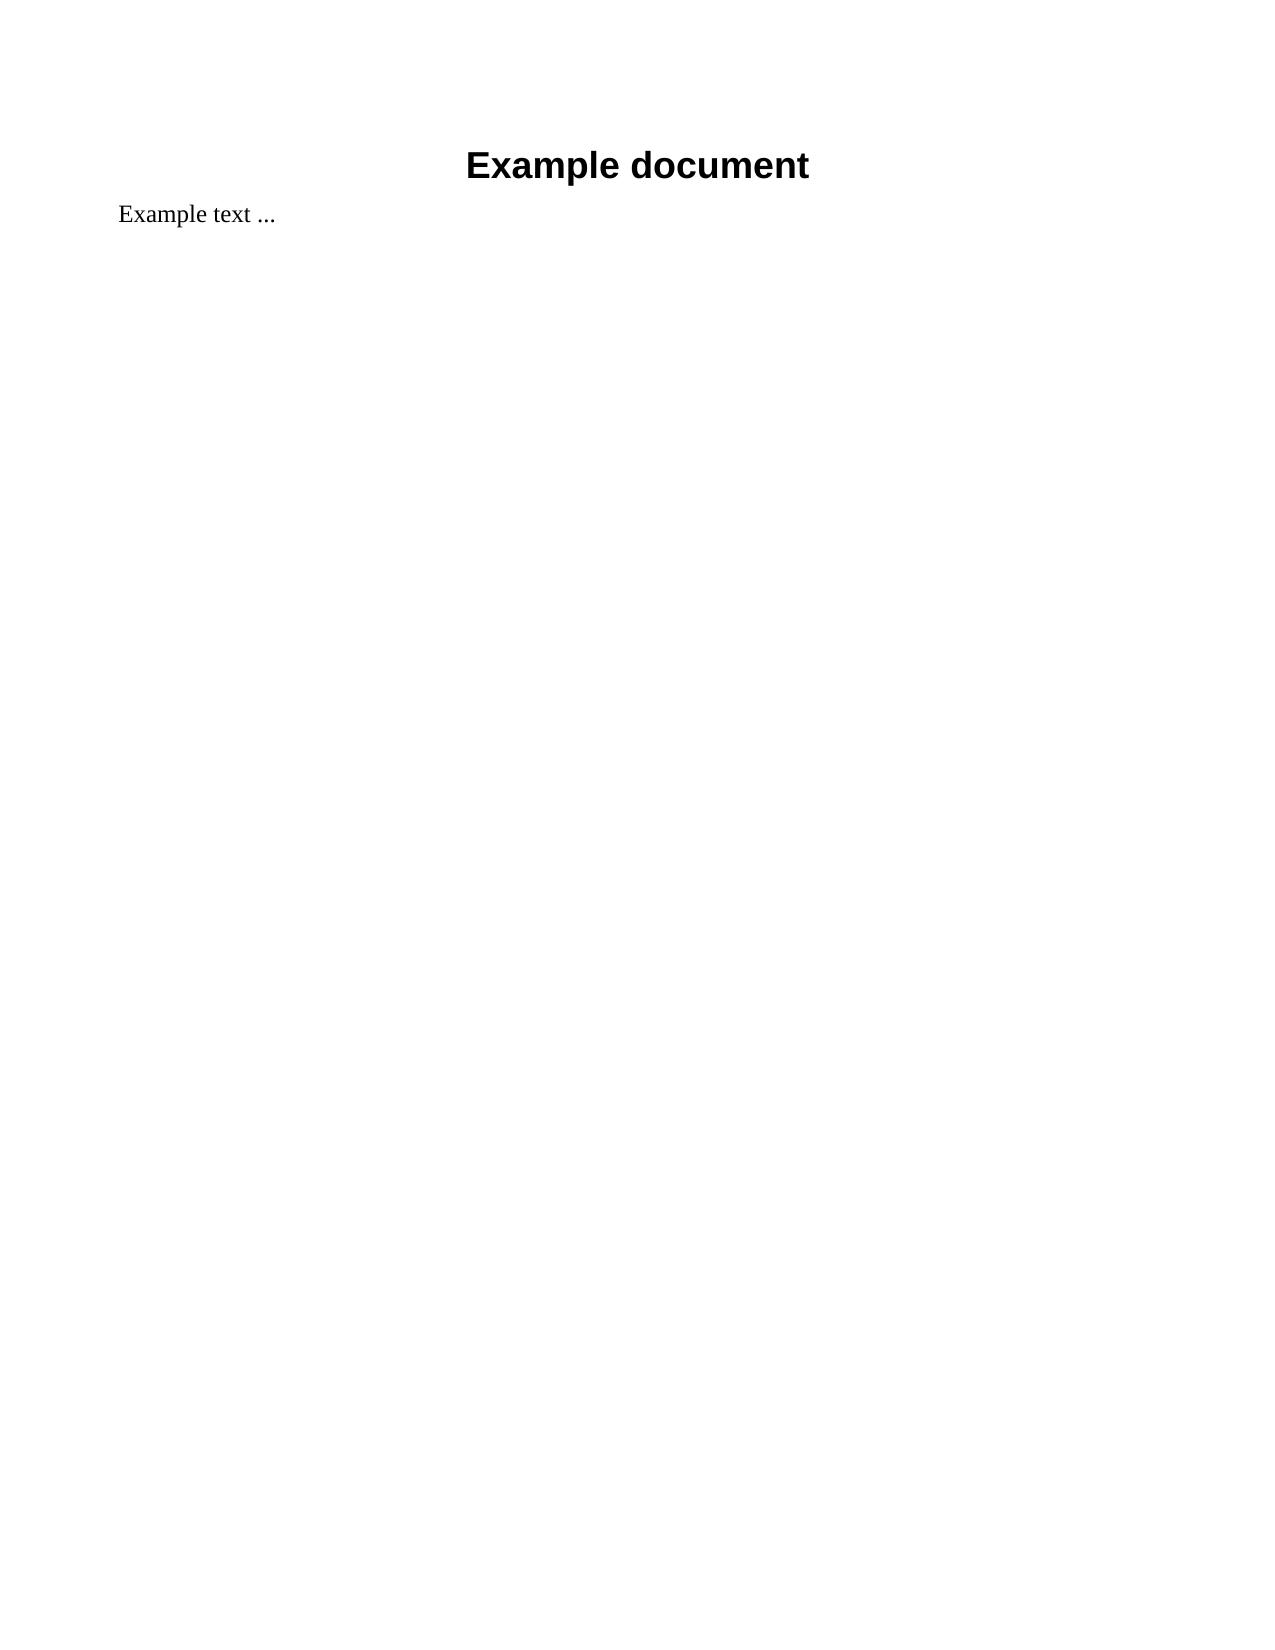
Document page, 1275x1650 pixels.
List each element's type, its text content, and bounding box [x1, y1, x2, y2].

text Example text ... [118, 199, 1157, 227]
title Example document [118, 143, 1157, 186]
